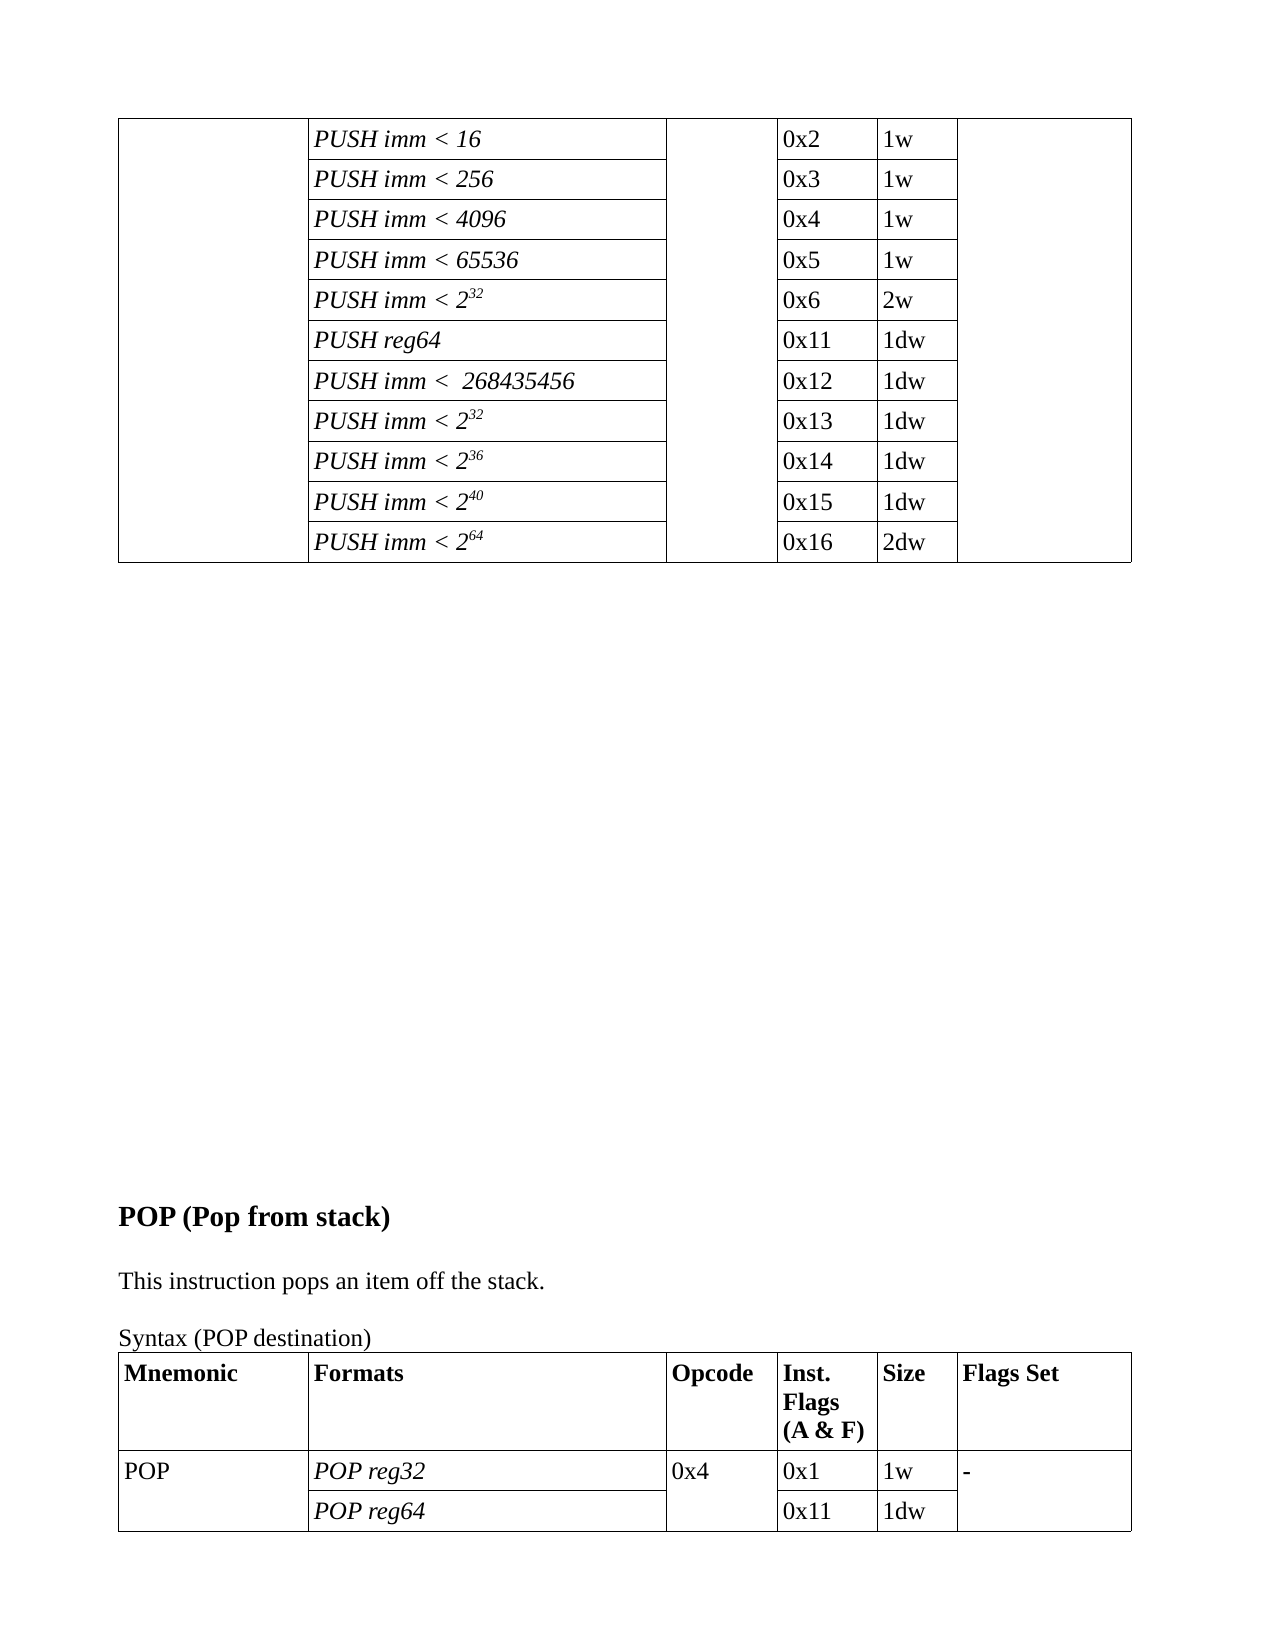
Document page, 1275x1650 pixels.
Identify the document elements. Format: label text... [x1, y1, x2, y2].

table_cell PUSH imm < 65536 [309, 240, 666, 279]
table_cell 1w [878, 200, 957, 239]
table_cell PUSH imm < 264 [309, 522, 666, 562]
table_cell PUSH imm < 256 [309, 160, 666, 199]
table_cell 2dw [878, 522, 957, 562]
table_cell 1dw [878, 442, 957, 481]
text This instruction pops an item off the stack. [118, 1266, 1157, 1295]
table_cell 2w [878, 280, 957, 320]
table_cell 1w [878, 1451, 957, 1490]
table_header Opcode [667, 1353, 777, 1450]
table_header Inst. Flags (A & F) [778, 1353, 877, 1450]
table_cell 1w [878, 160, 957, 199]
text Syntax (POP destination) [118, 1323, 1157, 1352]
table_cell 0x16 [778, 522, 877, 562]
table_cell 1dw [878, 1491, 957, 1531]
table_cell [119, 119, 308, 562]
table_cell 0x2 [778, 119, 877, 158]
table_cell 0x12 [778, 361, 877, 400]
table_cell 1dw [878, 401, 957, 441]
table_cell POP reg64 [309, 1491, 666, 1531]
text POP (Pop from stack) [118, 1199, 1157, 1232]
table_header Formats [309, 1353, 666, 1450]
table_cell 0x11 [778, 1491, 877, 1531]
table_cell 1dw [878, 321, 957, 360]
table_cell 0x5 [778, 240, 877, 279]
table_cell PUSH reg64 [309, 321, 666, 360]
table_cell 0x13 [778, 401, 877, 441]
table_cell PUSH imm < 4096 [309, 200, 666, 239]
table_header Size [878, 1353, 957, 1450]
table_cell 0x6 [778, 280, 877, 320]
table_cell PUSH imm < 268435456 [309, 361, 666, 400]
table_cell 0x1 [778, 1451, 877, 1490]
table_cell 1w [878, 240, 957, 279]
table_cell 1w [878, 119, 957, 158]
table_cell PUSH imm < 240 [309, 482, 666, 521]
table_cell 1dw [878, 482, 957, 521]
table_cell 1dw [878, 361, 957, 400]
table_header Flags Set [958, 1353, 1131, 1450]
table_cell 0x4 [667, 1451, 777, 1531]
table_cell PUSH imm < 16 [309, 119, 666, 158]
table_cell 0x14 [778, 442, 877, 481]
table_cell 0x4 [778, 200, 877, 239]
table_header Mnemonic [119, 1353, 308, 1450]
table_cell POP [119, 1451, 308, 1531]
table_cell POP reg32 [309, 1451, 666, 1490]
table_cell 0x15 [778, 482, 877, 521]
table_cell PUSH imm < 232 [309, 280, 666, 320]
table_cell PUSH imm < 236 [309, 442, 666, 481]
table_cell 0x3 [778, 160, 877, 199]
table_cell 0x11 [778, 321, 877, 360]
table_cell [667, 119, 777, 562]
table_cell - [958, 119, 1131, 562]
table_cell PUSH imm < 232 [309, 401, 666, 441]
table_cell - [958, 1451, 1131, 1531]
